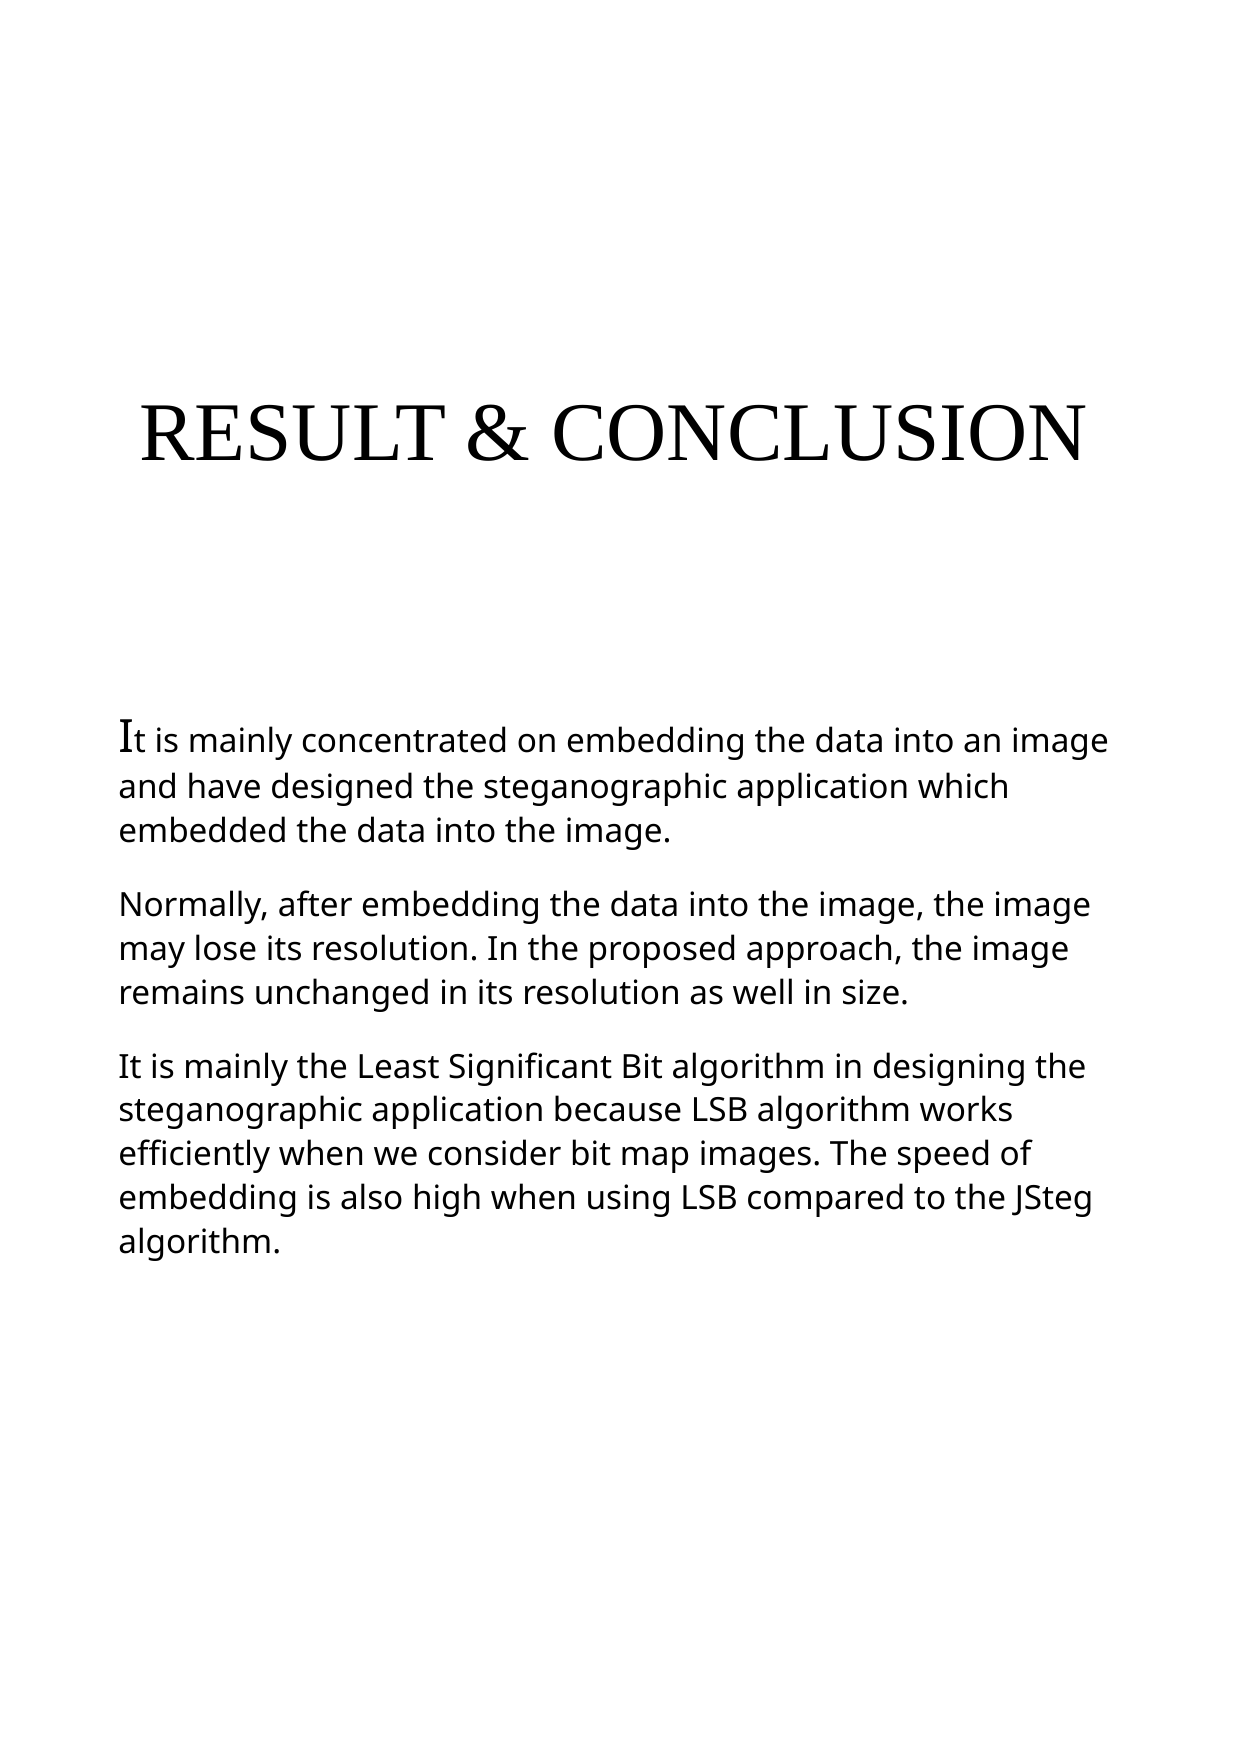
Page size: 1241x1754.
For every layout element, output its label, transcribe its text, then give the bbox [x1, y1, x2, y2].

title It is mainly concentrated on embedding the data into an image and have designed the steganographic application which embedded the data into the image. [118, 704, 1122, 852]
title RESULT & CONCLUSION [118, 386, 1122, 479]
title Normally, after embedding the data into the image, the image may lose its resolution. In the proposed approach, the image remains unchanged in its resolution as well in size. [118, 882, 1122, 1014]
title It is mainly the Least Significant Bit algorithm in designing the steganographic application because LSB algorithm works efficiently when we consider bit map images. The speed of embedding is also high when using LSB compared to the JSteg algorithm. [118, 1043, 1122, 1263]
